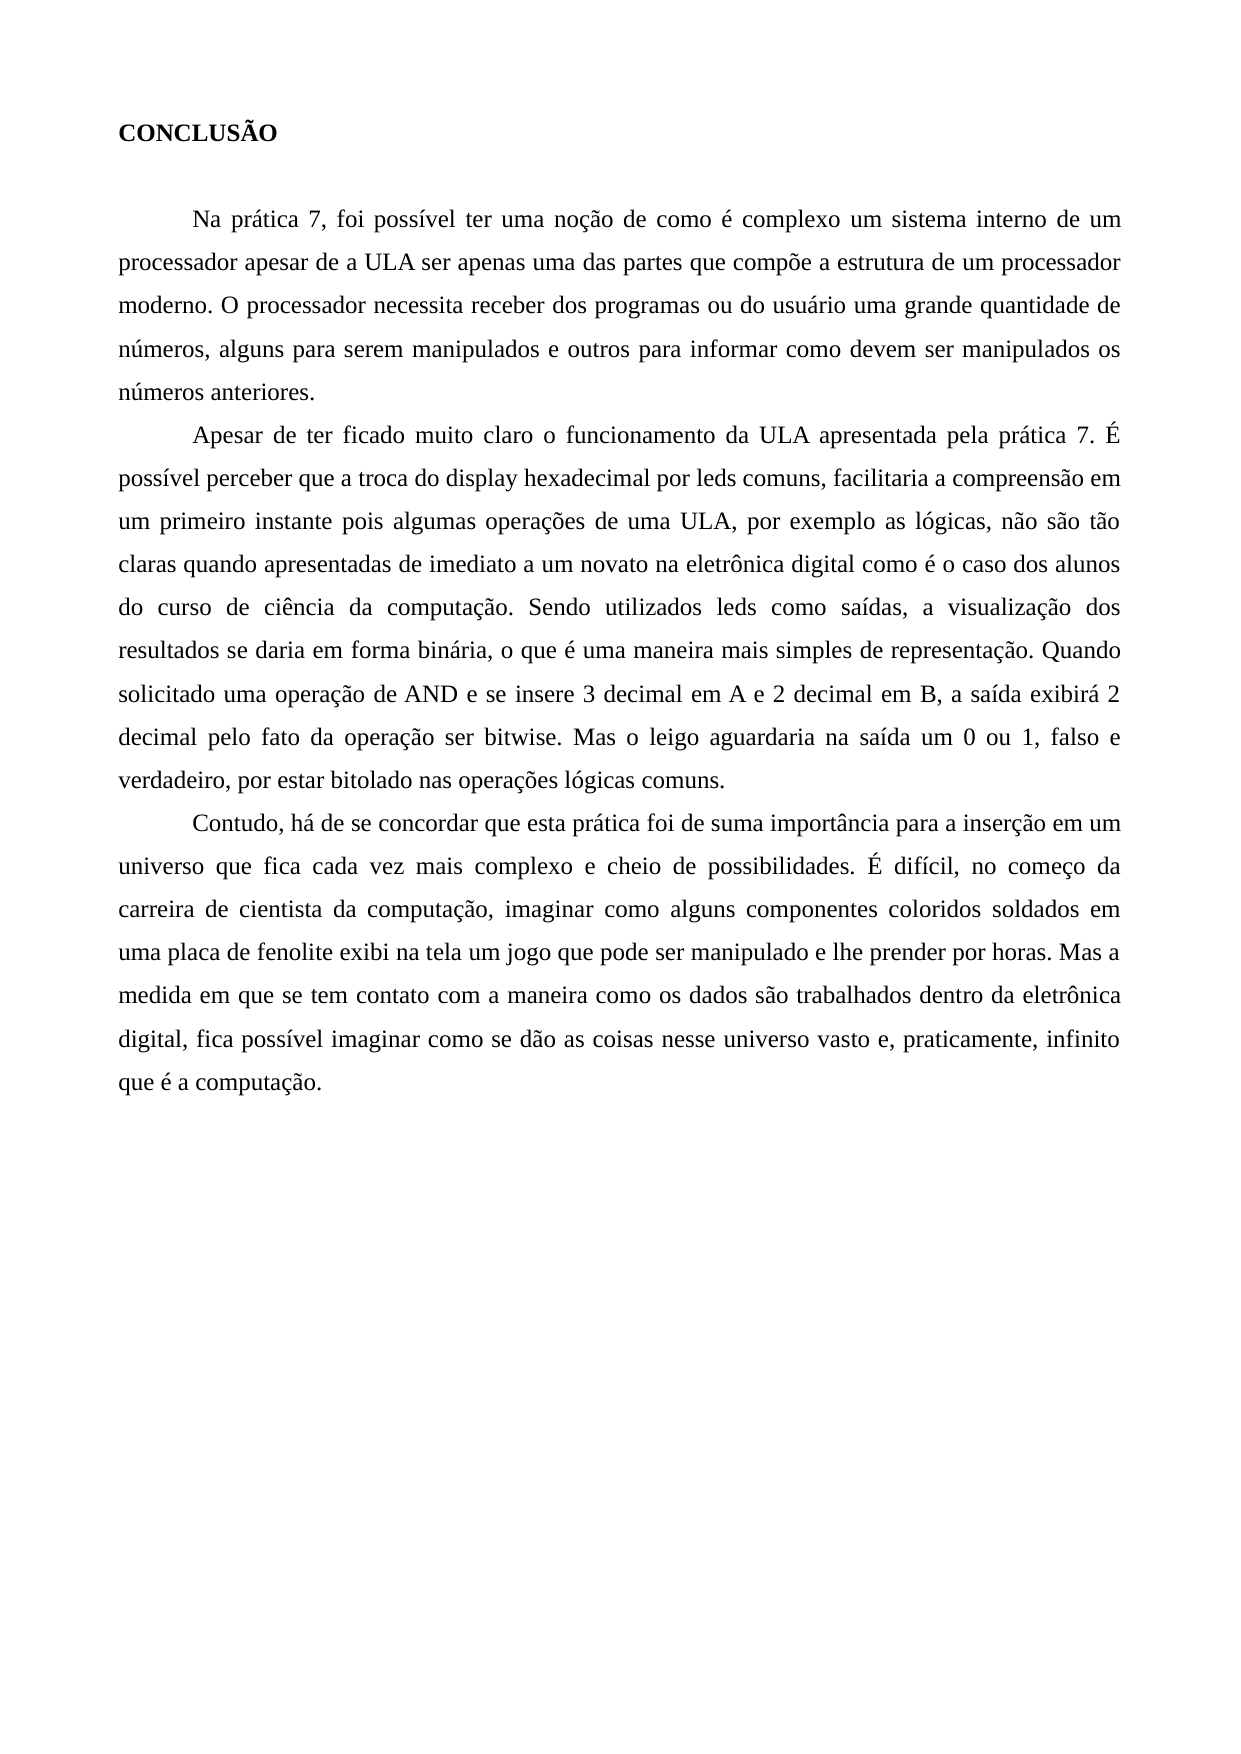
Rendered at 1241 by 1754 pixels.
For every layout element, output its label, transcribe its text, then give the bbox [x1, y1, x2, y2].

text Contudo, há de se concordar que esta prática foi de suma importância para a inserção em um universo que fica cada vez mais complexo e cheio de possibilidades. É difícil, no começo da carreira de cientista da computação, imaginar como alguns componentes coloridos soldados em uma placa de fenolite exibi na tela um jogo que pode ser manipulado e lhe prender por horas. Mas a medida em que se tem contato com a maneira como os dados são trabalhados dentro da eletrônica digital, fica possível imaginar como se dão as coisas nesse universo vasto e, praticamente, infinito que é a computação. [118, 808, 1122, 1096]
text Na prática 7, foi possível ter uma noção de como é complexo um sistema interno de um processador apesar de a ULA ser apenas uma das partes que compõe a estrutura de um processador moderno. O processador necessita receber dos programas ou do usuário uma grande quantidade de números, alguns para serem manipulados e outros para informar como devem ser manipulados os números anteriores. [118, 204, 1122, 406]
text Apesar de ter ficado muito claro o funcionamento da ULA apresentada pela prática 7. É possível perceber que a troca do display hexadecimal por leds comuns, facilitaria a compreensão em um primeiro instante pois algumas operações de uma ULA, por exemplo as lógicas, não são tão claras quando apresentadas de imediato a um novato na eletrônica digital como é o caso dos alunos do curso de ciência da computação. Sendo utilizados leds como saídas, a visualização dos resultados se daria em forma binária, o que é uma maneira mais simples de representação. Quando solicitado uma operação de AND e se insere 3 decimal em A e 2 decimal em B, a saída exibirá 2 decimal pelo fato da operação ser bitwise. Mas o leigo aguardaria na saída um 0 ou 1, falso e verdadeiro, por estar bitolado nas operações lógicas comuns. [118, 420, 1122, 794]
text CONCLUSÃO [118, 118, 1122, 147]
